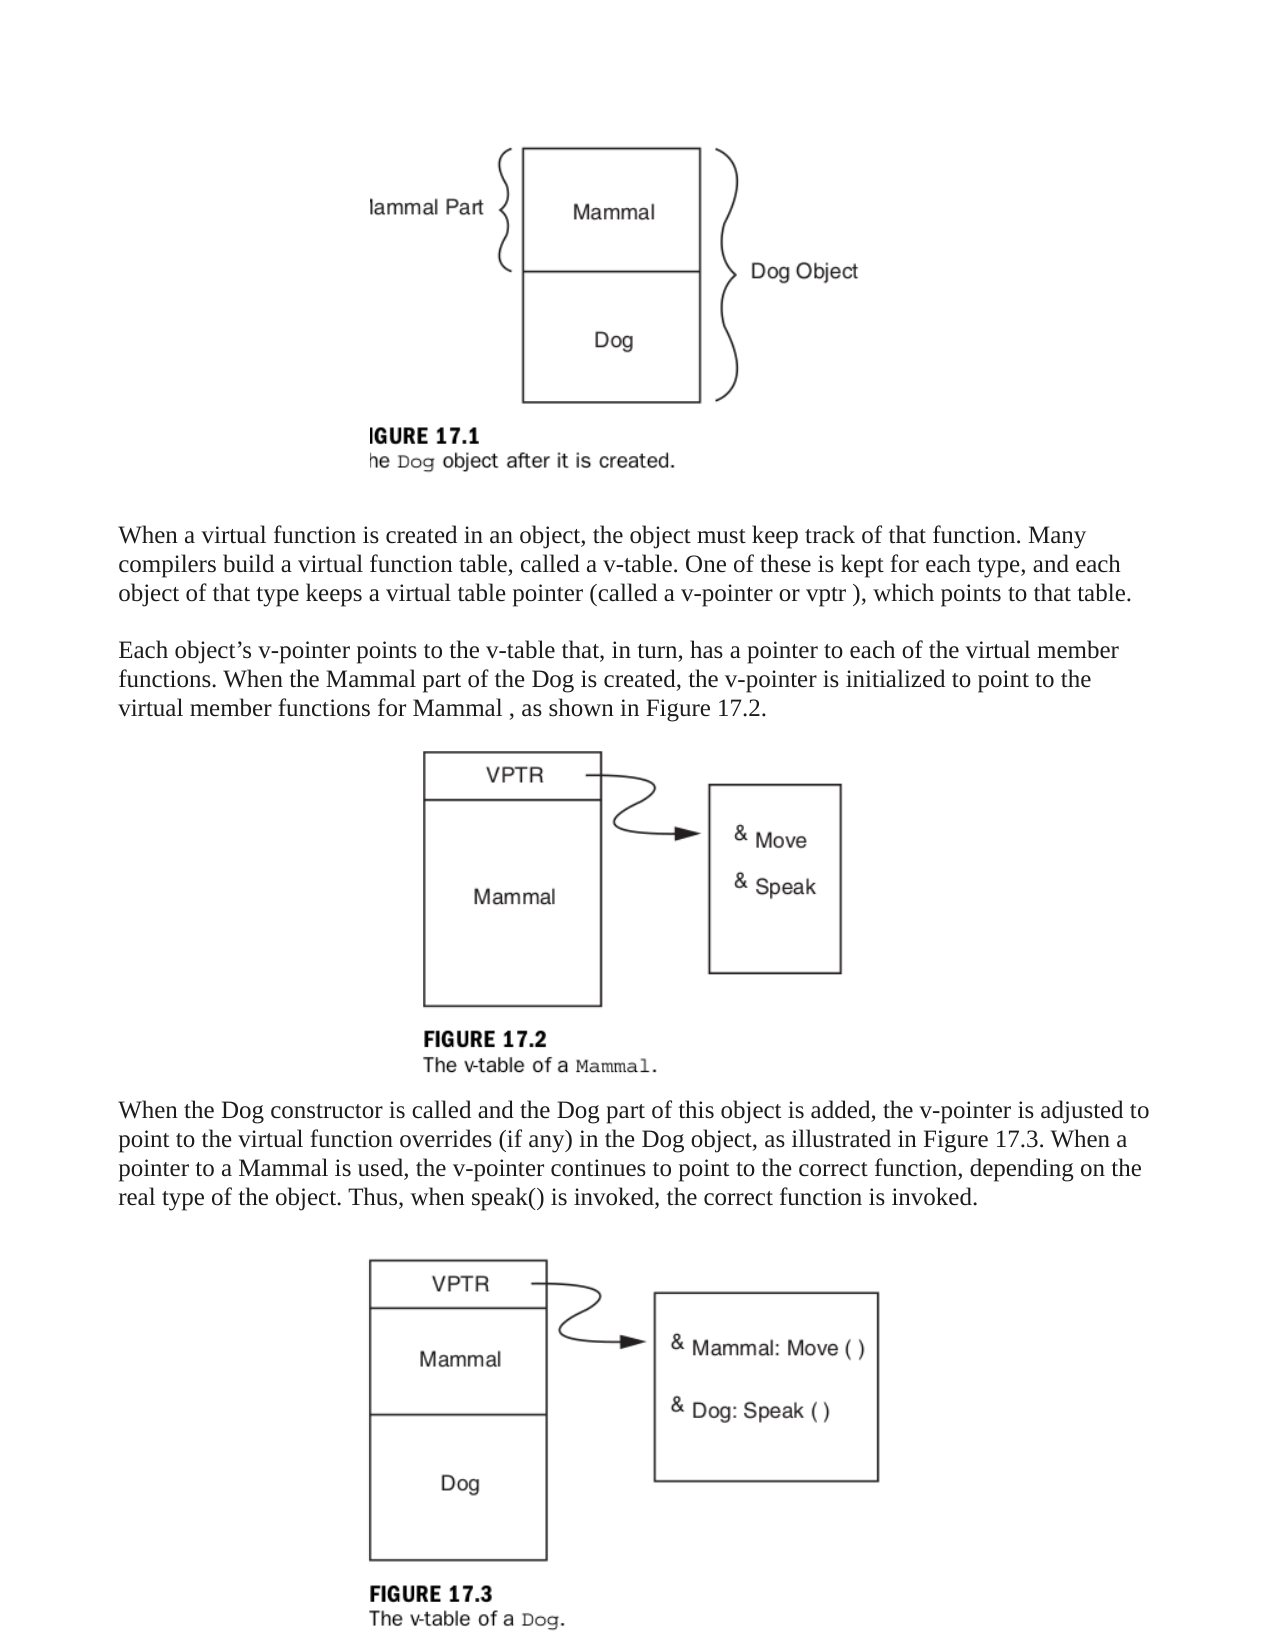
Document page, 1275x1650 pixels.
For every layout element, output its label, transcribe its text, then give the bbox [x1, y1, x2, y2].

picture [353, 1239, 922, 1647]
text When a virtual function is created in an object, the object must keep track of that function. Many compilers build a virtual function table, called a v-table. One of these is kept for each type, and each object of that type keeps a virtual table pointer (called a v-pointer or vptr ), which points to that table. [118, 521, 1157, 607]
text When the Dog constructor is called and the Dog part of this object is added, the v-pointer is adjusted to point to the virtual function overrides (if any) in the Dog object, as illustrated in Figure 17.3. When a pointer to a Mammal is used, the v-pointer continues to point to the correct function, depending on the real type of the object. Thus, when speak() is invoked, the correct function is invoked. [118, 1096, 1157, 1211]
picture [397, 750, 878, 1086]
picture [370, 118, 905, 494]
text Each object’s v-pointer points to the v-table that, in turn, has a pointer to each of the virtual member functions. When the Mammal part of the Dog is created, the v-pointer is initialized to point to the virtual member functions for Mammal , as shown in Figure 17.2. [118, 636, 1157, 722]
